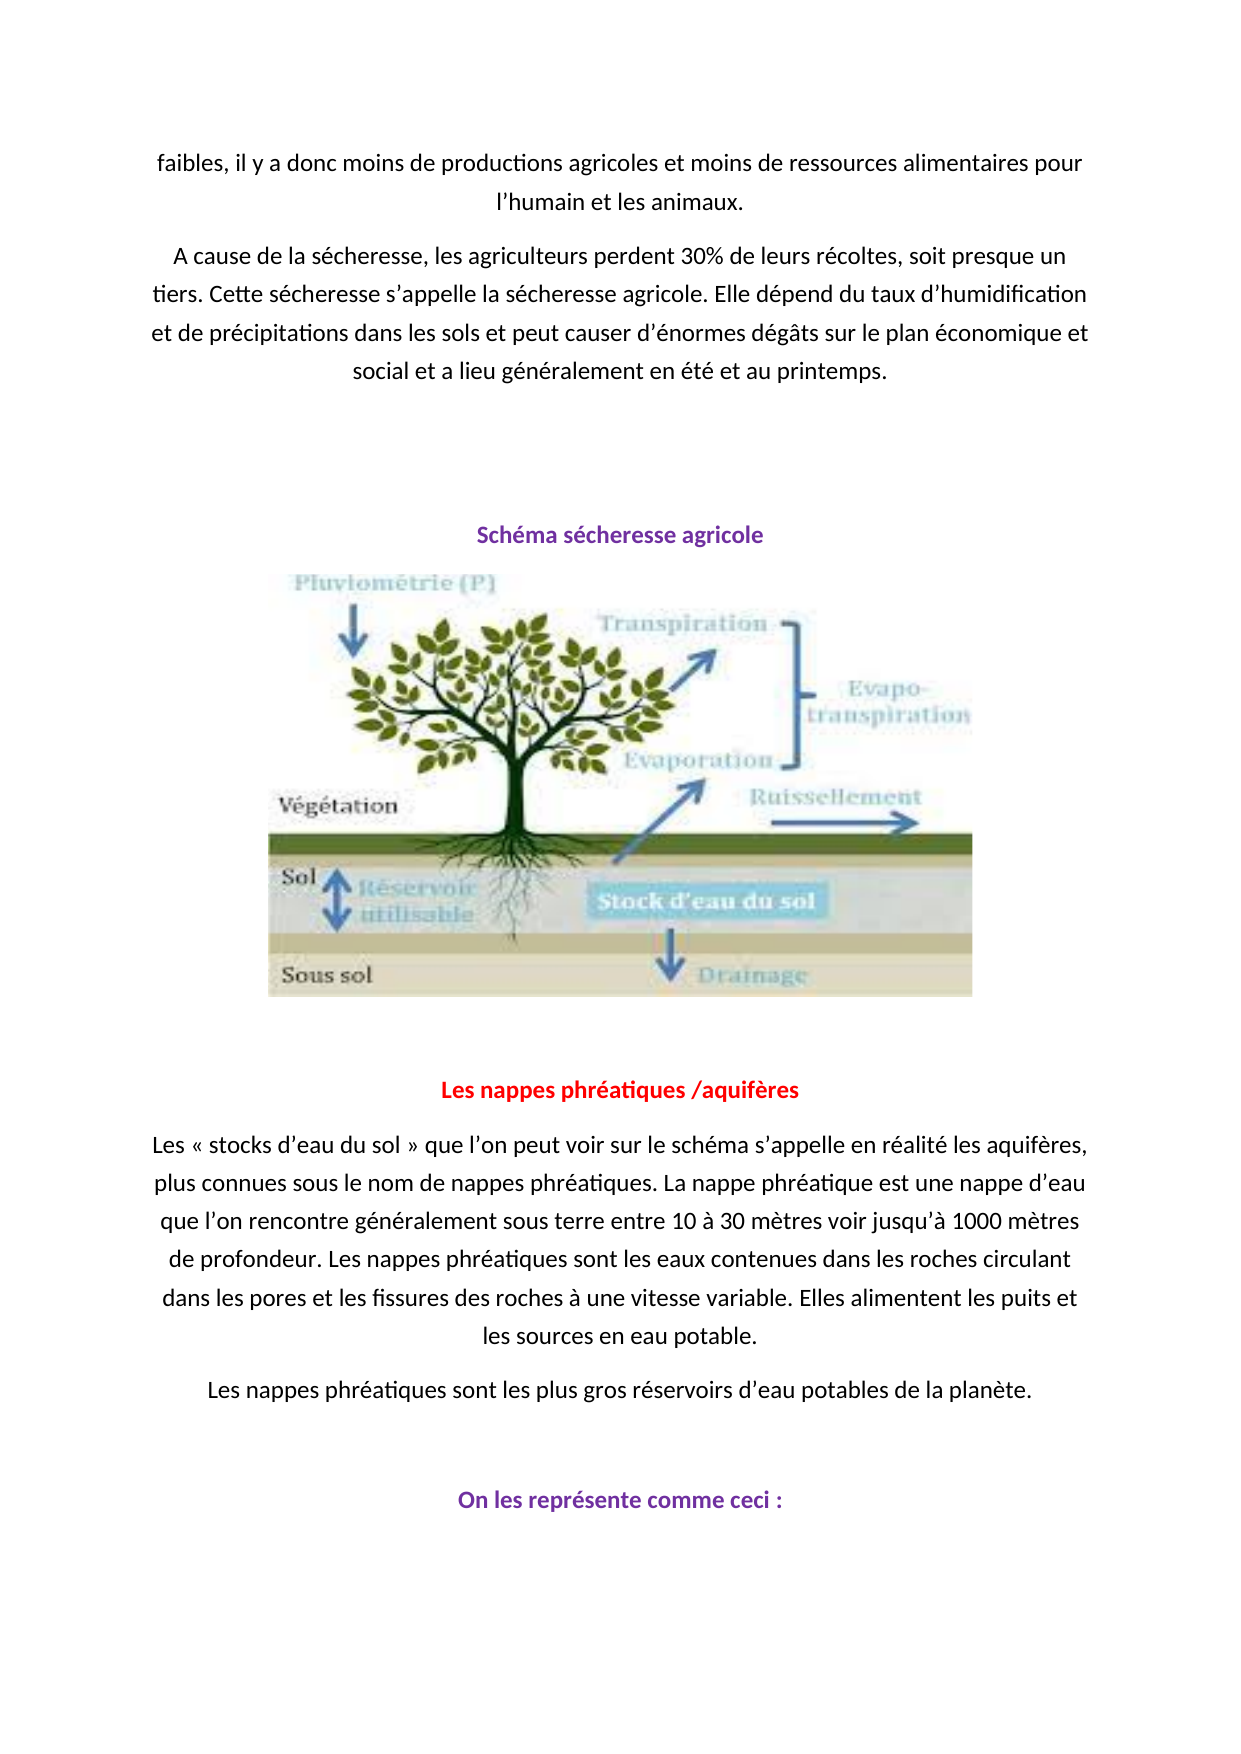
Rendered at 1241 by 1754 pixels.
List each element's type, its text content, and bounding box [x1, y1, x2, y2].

text A cause de la sécheresse, les agriculteurs perdent 30% de leurs récoltes, soit presque un tiers. Cette sécheresse s’appelle la sécheresse agricole. Elle dépend du taux d’humidification et de précipitations dans les sols et peut causer d’énormes dégâts sur le plan économique et social et a lieu généralement en été et au printemps. [148, 241, 1093, 385]
text Schéma sécheresse agricole [148, 519, 1093, 550]
text Les nappes phréatiques sont les plus gros réservoirs d’eau potables de la planète. [148, 1374, 1093, 1405]
text Les « stocks d’eau du sol » que l’on peut voir sur le schéma s’appelle en réalité les aquifères, plus connues sous le nom de nappes phréatiques. La nappe phréatique est une nappe d’eau que l’on rencontre généralement sous terre entre 10 à 30 mètres voir jusqu’à 1000 mètres de profondeur. Les nappes phréatiques sont les eaux contenues dans les roches circulant dans les pores et les fissures des roches à une vitesse variable. Elles alimentent les puits et les sources en eau potable. [148, 1129, 1093, 1350]
text On les représente comme ceci : [148, 1484, 1093, 1515]
text faibles, il y a donc moins de productions agricoles et moins de ressources alimentaires pour l’humain et les animaux. [148, 148, 1093, 216]
text Les nappes phréatiques /aquifères [148, 1074, 1093, 1105]
